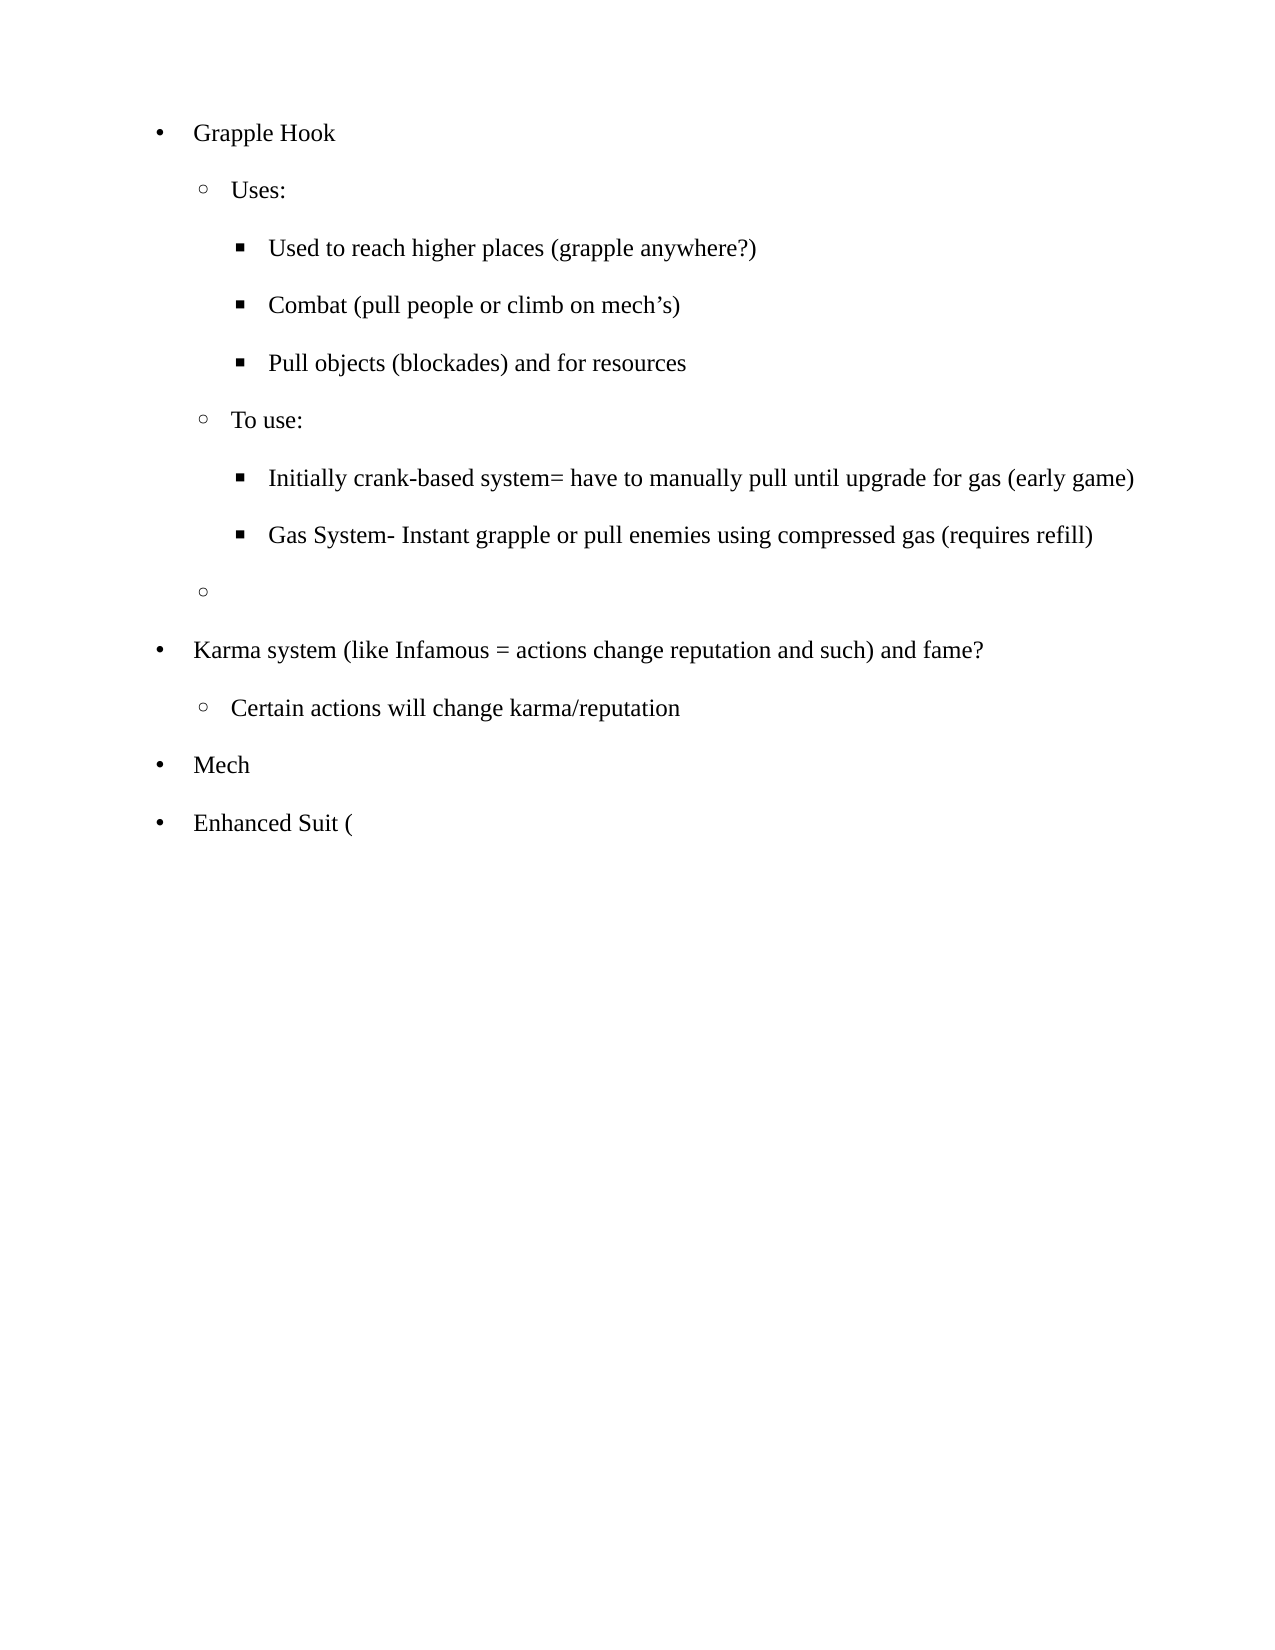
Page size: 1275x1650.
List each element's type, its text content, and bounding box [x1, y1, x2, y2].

list Mech [156, 751, 1157, 779]
list Combat (pull people or climb on mech’s) [231, 291, 1157, 319]
list Certain actions will change karma/reputation [193, 693, 1157, 722]
list Initially crank-based system= have to manually pull until upgrade for gas (early game) [231, 463, 1157, 492]
list Pull objects (blockades) and for resources [231, 348, 1157, 377]
list Uses: [193, 176, 1157, 204]
list Enhanced Suit ( [156, 808, 1157, 837]
list Gas System- Instant grapple or pull enemies using compressed gas (requires refill) [231, 521, 1157, 549]
list Grapple Hook [156, 118, 1157, 147]
list To use: [193, 406, 1157, 434]
list Used to reach higher places (grapple anywhere?) [231, 233, 1157, 262]
list Karma system (like Infamous = actions change reputation and such) and fame? [156, 636, 1157, 664]
